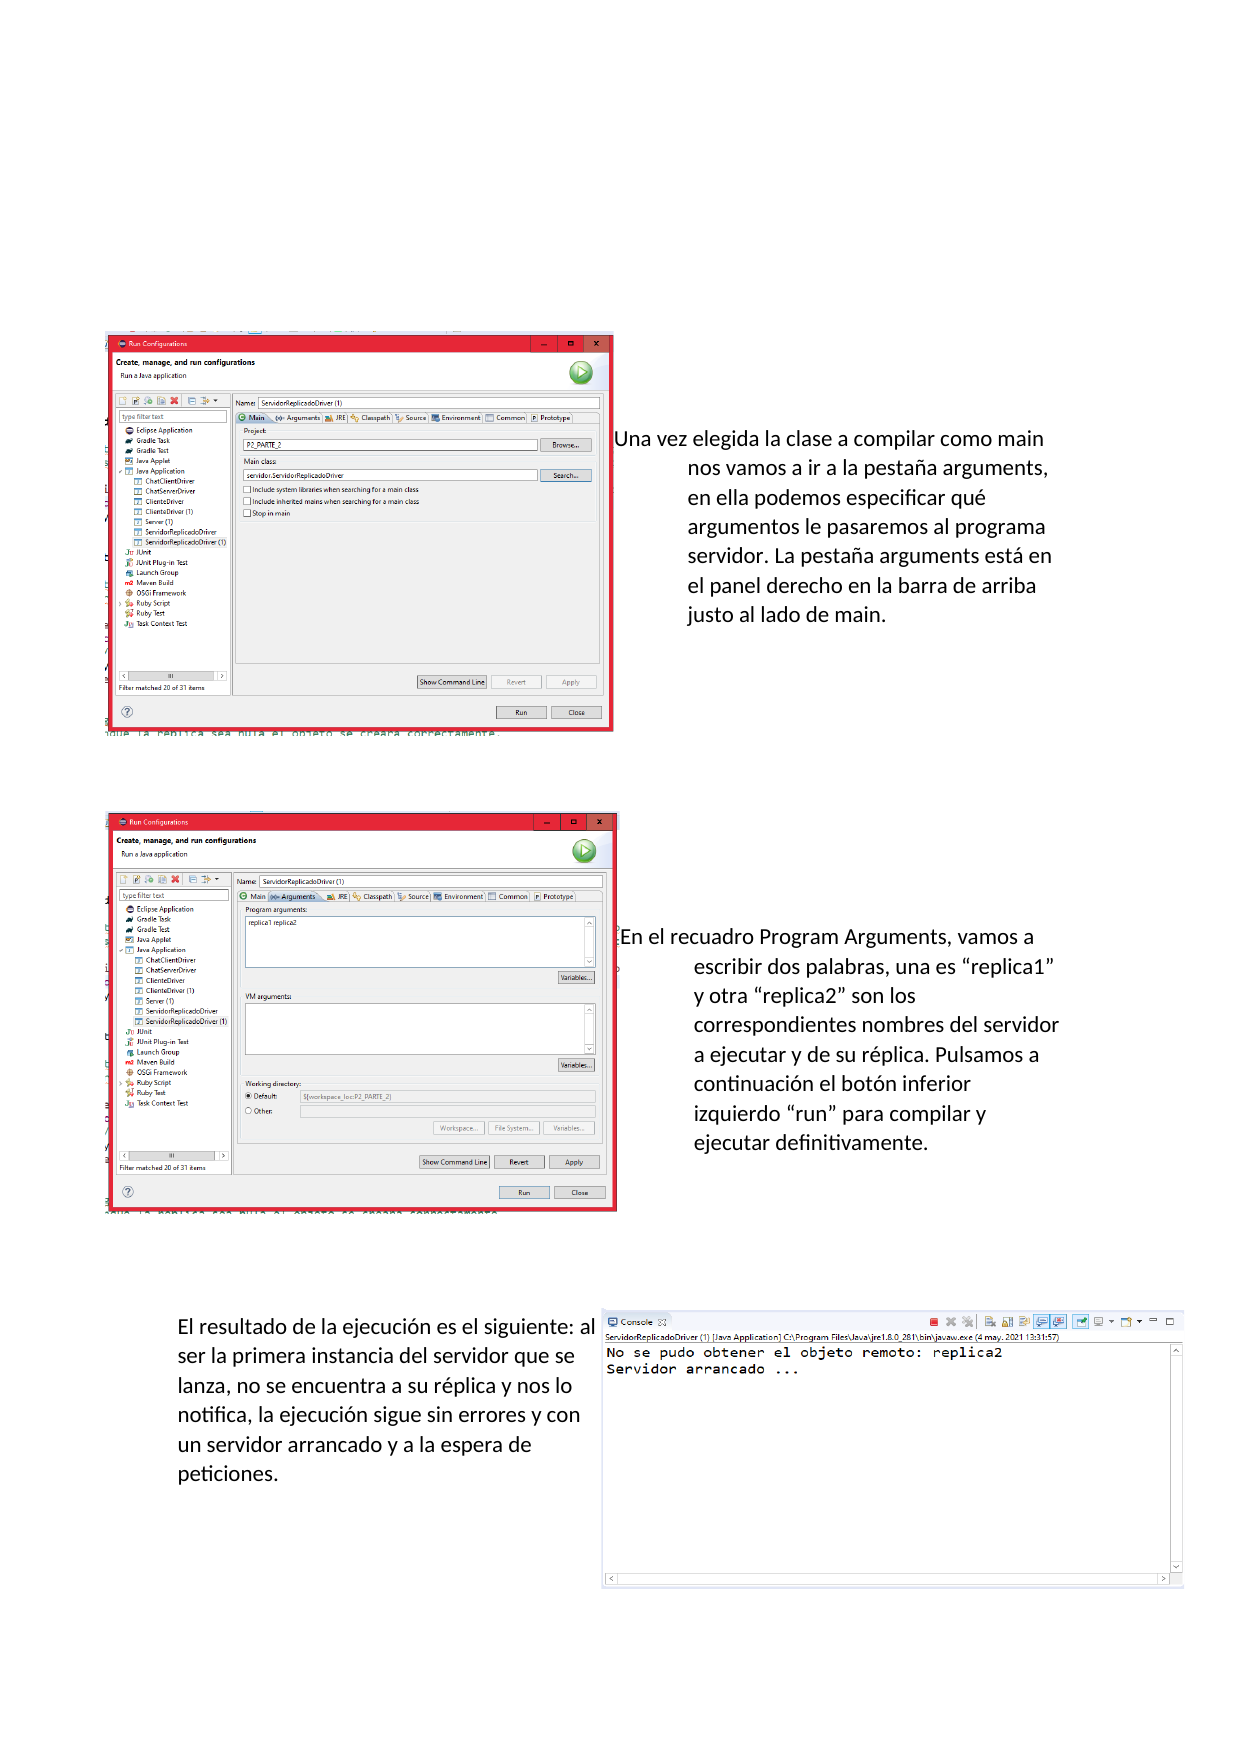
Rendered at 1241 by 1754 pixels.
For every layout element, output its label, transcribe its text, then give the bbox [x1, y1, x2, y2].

text El resultado de la ejecución es el siguiente: al ser la primera instancia del servidor que se lanza, no se encuentra a su réplica y nos lo notifica, la ejecución sigue sin errores y con un servidor arrancado y a la espera de peticiones. [177, 1312, 601, 1487]
text En el recuadro Program Arguments, vamos a escribir dos palabras, una es “replica1” y otra “replica2” son los correspondientes nombres del servidor a ejecutar y de su réplica. Pulsamos a continuación el botón inferior izquierdo “run” para compilar y ejecutar definitivamente. [620, 922, 1063, 1156]
text Una vez elegida la clase a compilar como main nos vamos a ir a la pestaña arguments, en ella podemos especificar qué argumentos le pasaremos al programa servidor. La pestaña arguments está en el panel derecho en la barra de arriba justo al lado de main. [614, 424, 1063, 628]
